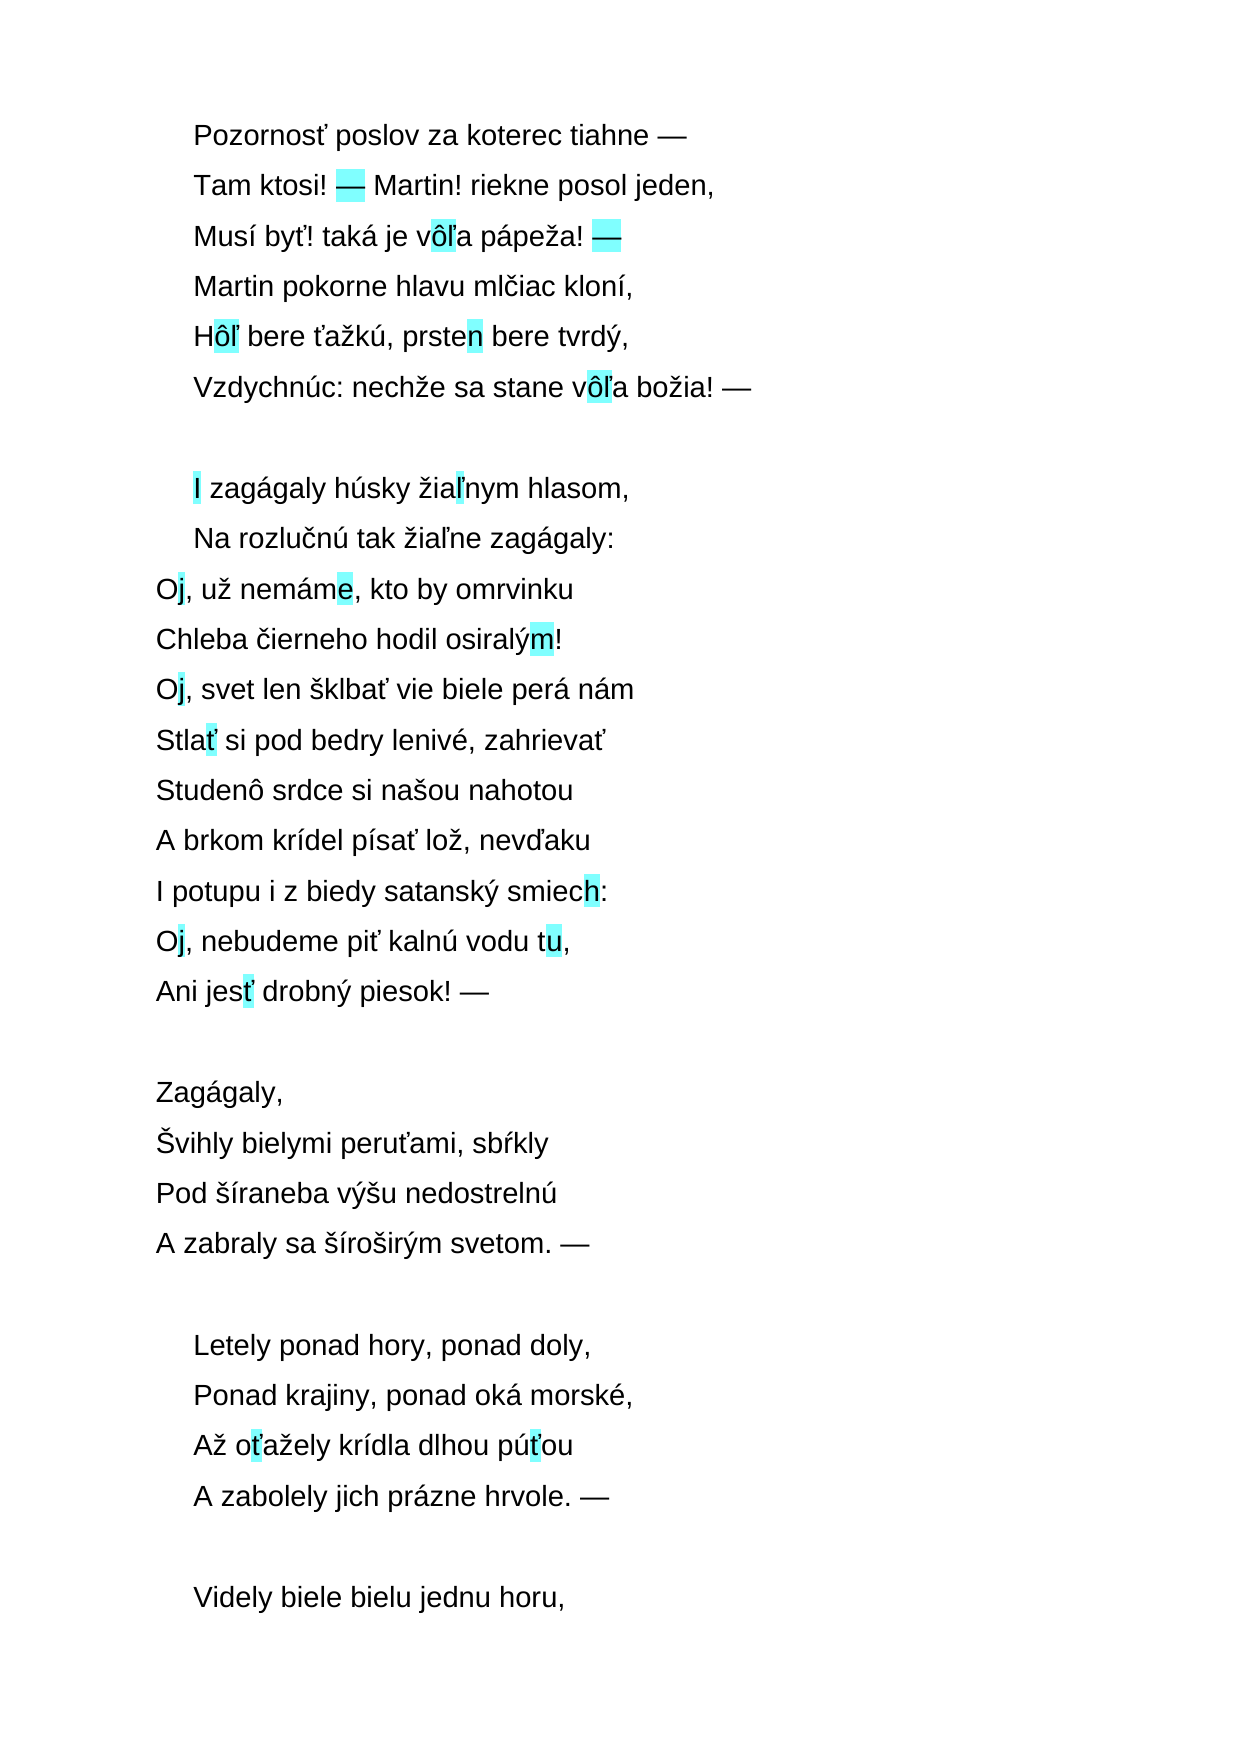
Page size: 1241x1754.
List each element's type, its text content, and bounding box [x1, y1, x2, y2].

text Chleba čierneho hodil osiralým! [156, 622, 1084, 656]
text I potupu i z biedy satanský smiech: [156, 873, 1084, 907]
text Letely ponad hory, ponad doly, [156, 1328, 1084, 1361]
text Studenô srdce si našou nahotou [156, 773, 1084, 806]
text I zagágaly húsky žiaľnym hlasom, [156, 471, 1084, 504]
text Videly biele bielu jednu horu, [156, 1580, 1084, 1614]
text Až oťažely krídla dlhou púťou [156, 1428, 1084, 1462]
text Na rozlučnú tak žiaľne zagágaly: [156, 521, 1084, 555]
text Hôľ bere ťažkú, prsten bere tvrdý, [156, 319, 1084, 353]
text Ponad krajiny, ponad oká morské, [156, 1378, 1084, 1412]
text Stlať si pod bedry lenivé, zahrievať [156, 723, 1084, 756]
text Pozornosť poslov za koterec tiahne — [156, 118, 1084, 152]
text A zabraly sa šíroširým svetom. — [156, 1226, 1084, 1260]
text A brkom krídel písať lož, nevďaku [156, 823, 1084, 857]
text Ani jesť drobný piesok! — [156, 974, 1084, 1008]
text Švihly bielymi peruťami, sbŕkly [156, 1126, 1084, 1159]
text Pod šíraneba výšu nedostrelnú [156, 1176, 1084, 1210]
text A zabolely jich prázne hrvole. — [156, 1479, 1084, 1512]
text Oj, nebudeme piť kalnú vodu tu, [156, 924, 1084, 957]
text Musí byť! taká je vôľa pápeža! — [156, 219, 1084, 252]
text Tam ktosi! — Martin! riekne posol jeden, [156, 168, 1084, 202]
text Vzdychnúc: nechže sa stane vôľa božia! — [156, 370, 1084, 403]
text Zagágaly, [156, 1076, 1084, 1109]
text Oj, už nemáme, kto by omrvinku [156, 572, 1084, 605]
text Martin pokorne hlavu mlčiac kloní, [156, 269, 1084, 303]
text Oj, svet len šklbať vie biele perá nám [156, 672, 1084, 706]
